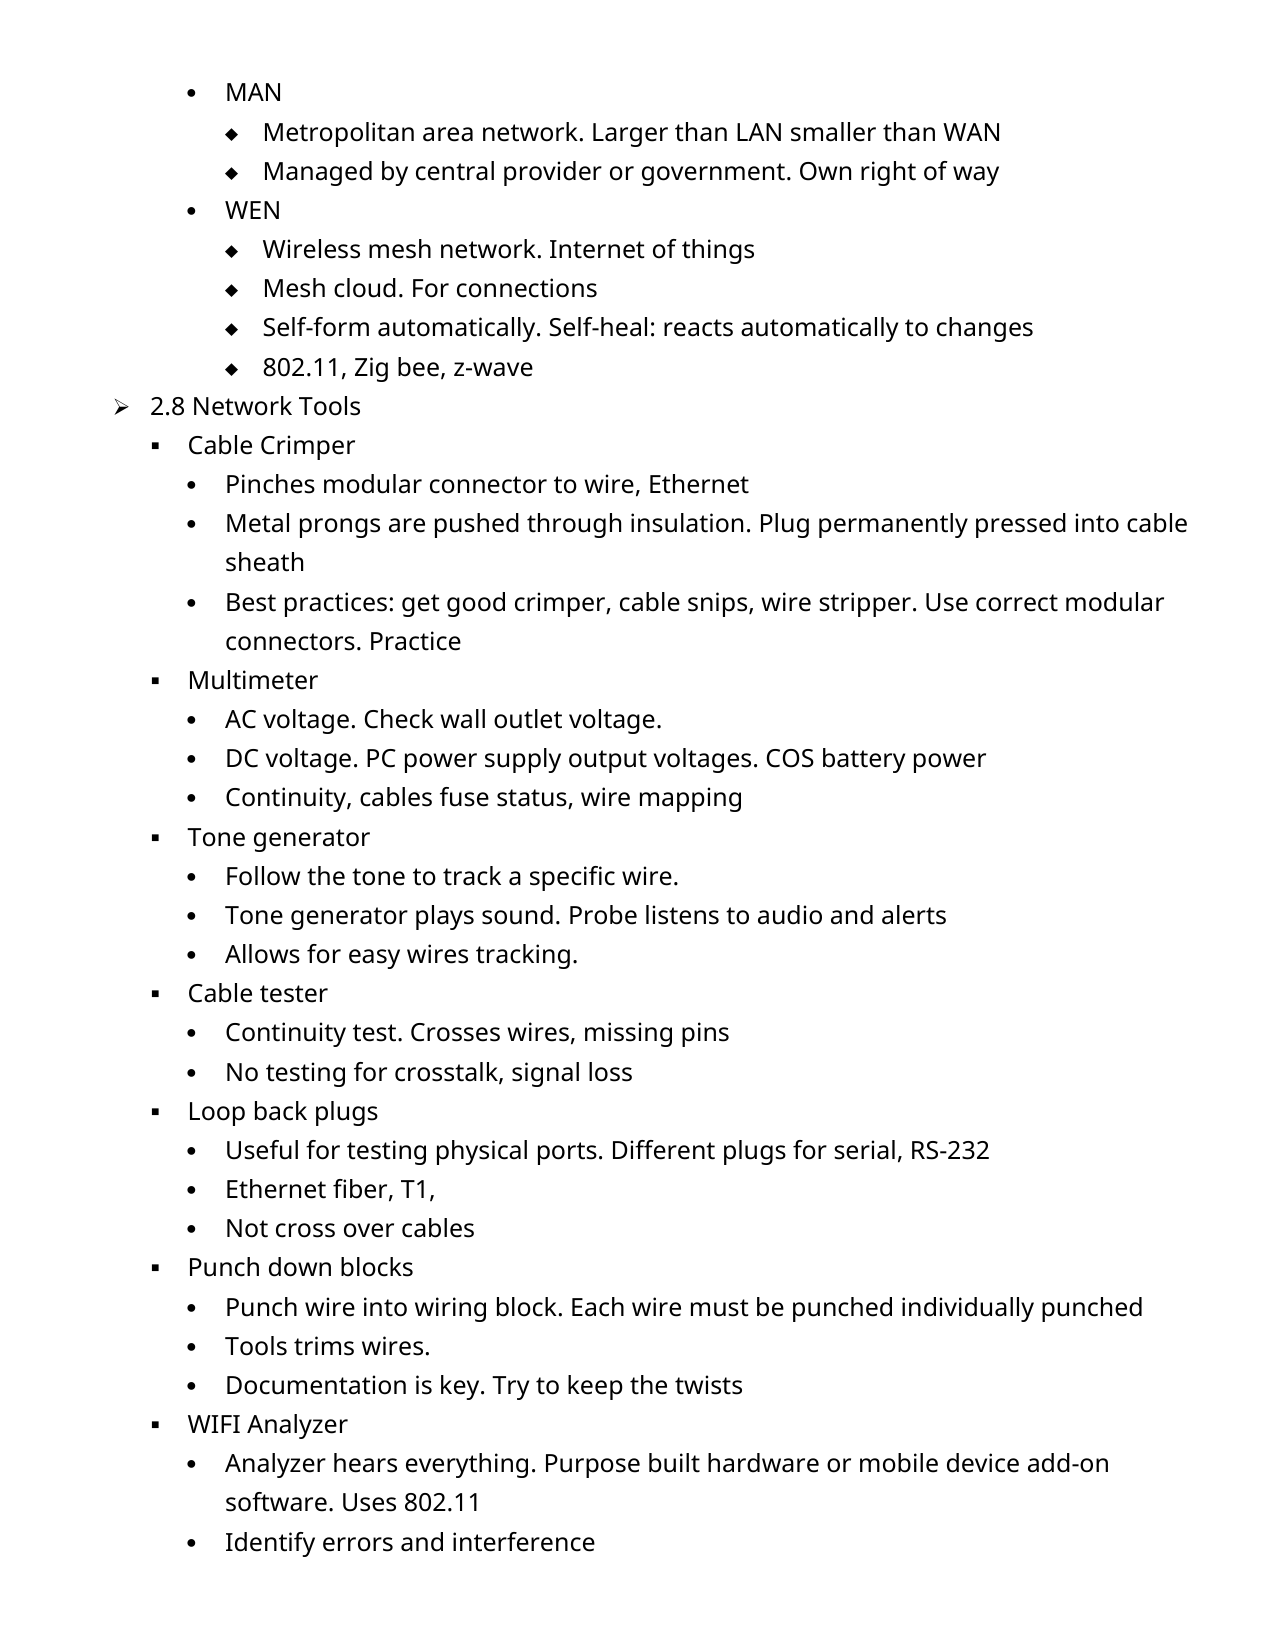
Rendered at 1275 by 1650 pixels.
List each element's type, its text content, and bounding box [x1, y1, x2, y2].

list Self-form automatically. Self-heal: reacts automatically to changes [225, 310, 1200, 344]
list Mesh cloud. For connections [225, 271, 1200, 305]
list AC voltage. Check wall outlet voltage. [187, 702, 1200, 736]
list Tone generator [150, 819, 1200, 853]
list Pinches modular connector to wire, Ethernet [187, 467, 1200, 501]
list 2.8 Network Tools [112, 388, 1200, 422]
list Wireless mesh network. Internet of things [225, 232, 1200, 266]
list Not cross over cables [187, 1211, 1200, 1245]
list Punch down blocks [150, 1250, 1200, 1284]
list Best practices: get good crimper, cable snips, wire stripper. Use correct modular connectors. Practice [187, 584, 1200, 657]
list Continuity, cables fuse status, wire mapping [187, 780, 1200, 814]
list Identify errors and interference [187, 1524, 1200, 1558]
list Loop back plugs [150, 1093, 1200, 1127]
list Ethernet fiber, T1, [187, 1172, 1200, 1206]
list Cable tester [150, 976, 1200, 1010]
list Punch wire into wiring block. Each wire must be punched individually punched [187, 1289, 1200, 1323]
list Managed by central provider or government. Own right of way [225, 153, 1200, 187]
list 802.11, Zig bee, z-wave [225, 349, 1200, 383]
list Continuity test. Crosses wires, missing pins [187, 1015, 1200, 1049]
list No testing for crosstalk, signal loss [187, 1054, 1200, 1088]
list Metal prongs are pushed through insulation. Plug permanently pressed into cable sheath [187, 506, 1200, 579]
list Allows for easy wires tracking. [187, 937, 1200, 971]
list Tools trims wires. [187, 1328, 1200, 1362]
list Documentation is key. Try to keep the twists [187, 1367, 1200, 1402]
list Analyzer hears everything. Purpose built hardware or mobile device add-on software. Uses 802.11 [187, 1446, 1200, 1519]
list WEN [187, 192, 1200, 227]
list Multimeter [150, 662, 1200, 697]
list WIFI Analyzer [150, 1407, 1200, 1441]
list MAN [187, 75, 1200, 109]
list Follow the tone to track a specific wire. [187, 858, 1200, 892]
list Useful for testing physical ports. Different plugs for serial, RS-232 [187, 1132, 1200, 1167]
list DC voltage. PC power supply output voltages. COS battery power [187, 741, 1200, 775]
list Metropolitan area network. Larger than LAN smaller than WAN [225, 114, 1200, 148]
list Cable Crimper [150, 427, 1200, 462]
list Tone generator plays sound. Probe listens to audio and alerts [187, 897, 1200, 932]
